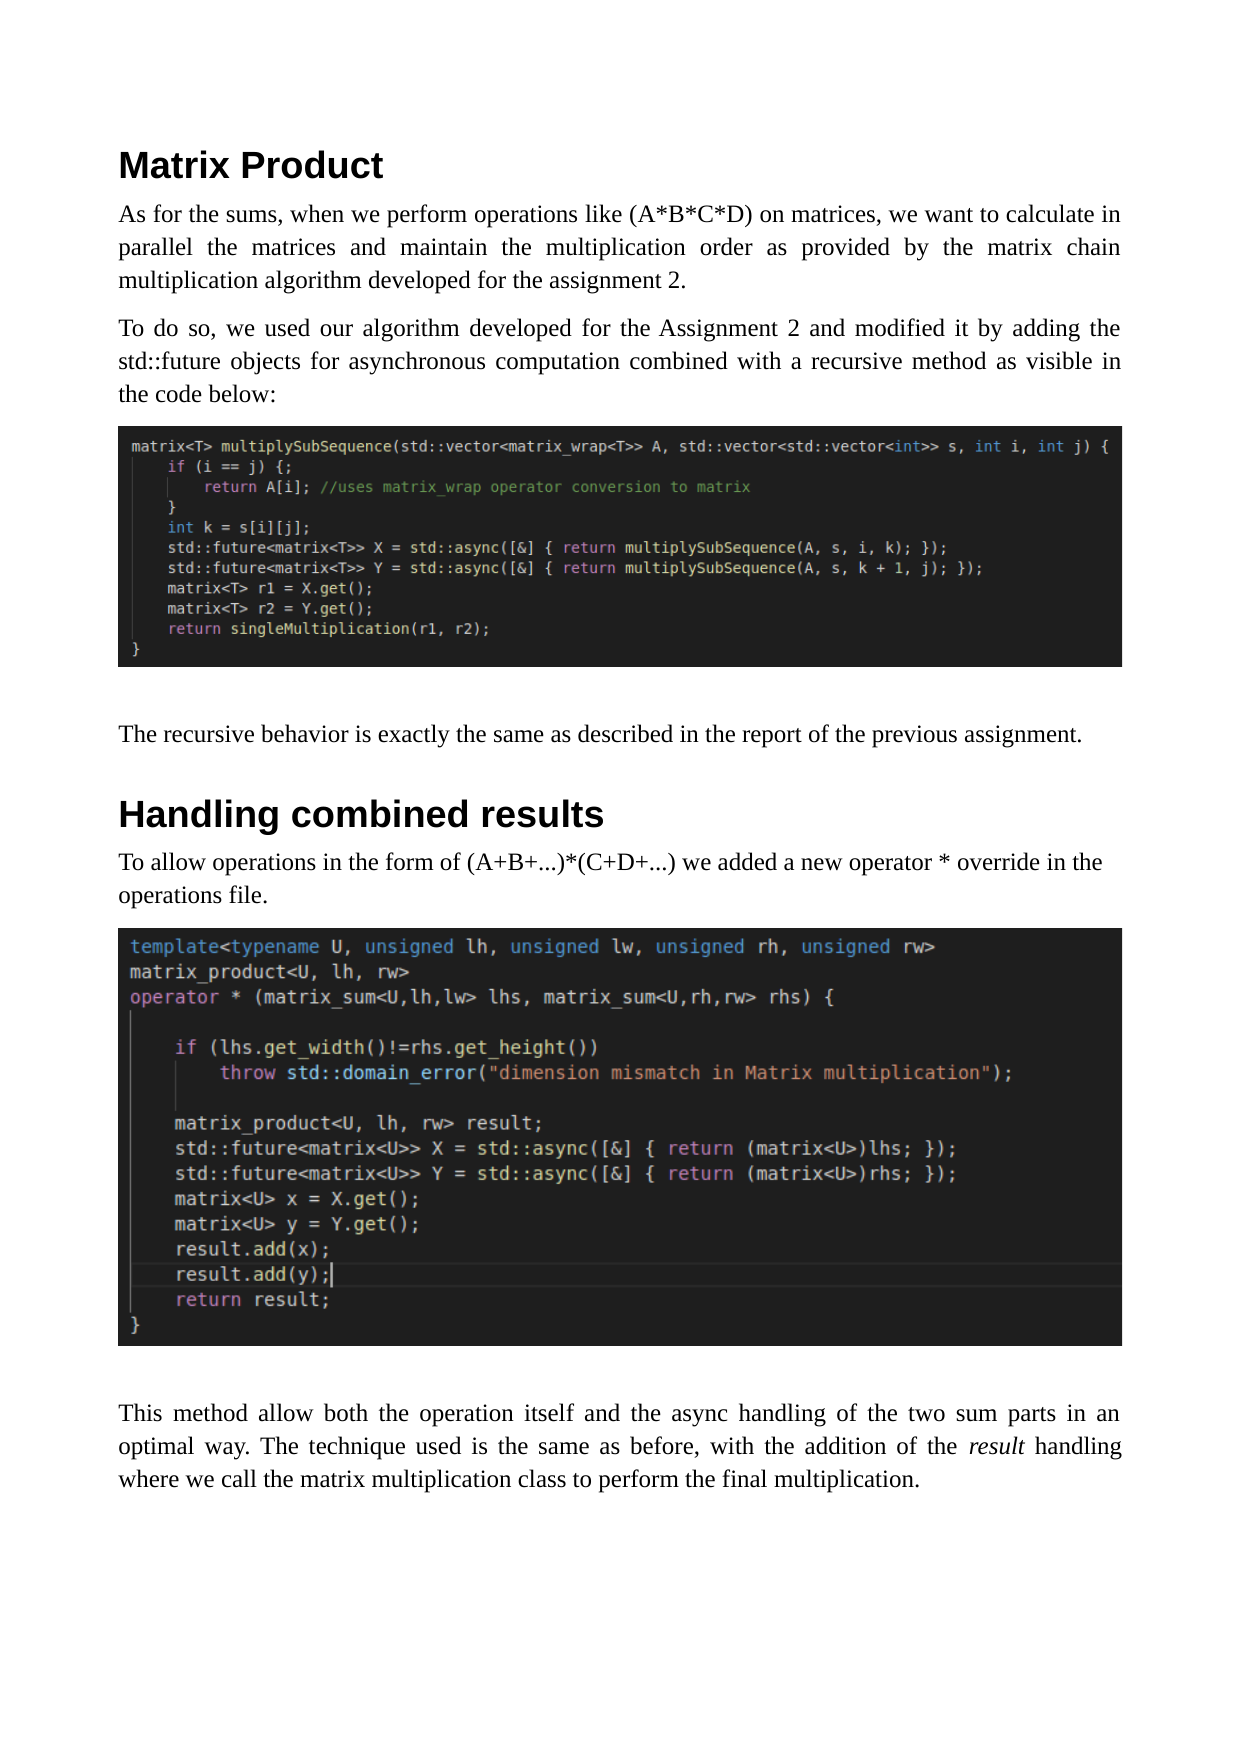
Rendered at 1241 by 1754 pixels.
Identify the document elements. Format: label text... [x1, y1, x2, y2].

picture [118, 928, 1123, 1346]
text To do so, we used our algorithm developed for the Assignment 2 and modified it by adding the std::future objects for asynchronous computation combined with a recursive method as visible in the code below: [118, 313, 1122, 408]
text To allow operations in the form of (A+B+...)*(C+D+...) we added a new operator * override in the operations file. [118, 847, 1122, 909]
text As for the sums, when we perform operations like (A*B*C*D) on matrices, we want to calculate in parallel the matrices and maintain the multiplication order as provided by the matrix chain multiplication algorithm developed for the assignment 2. [118, 199, 1122, 294]
text The recursive behavior is exactly the same as described in the report of the previous assignment. [118, 719, 1122, 747]
subtitle Matrix Product [118, 143, 1122, 187]
picture [118, 426, 1123, 667]
text This method allow both the operation itself and the async handling of the two sum parts in an optimal way. The technique used is the same as before, with the addition of the result handling where we call the matrix multiplication class to perform the final multiplication. [118, 1398, 1122, 1492]
subtitle Handling combined results [118, 791, 1122, 835]
